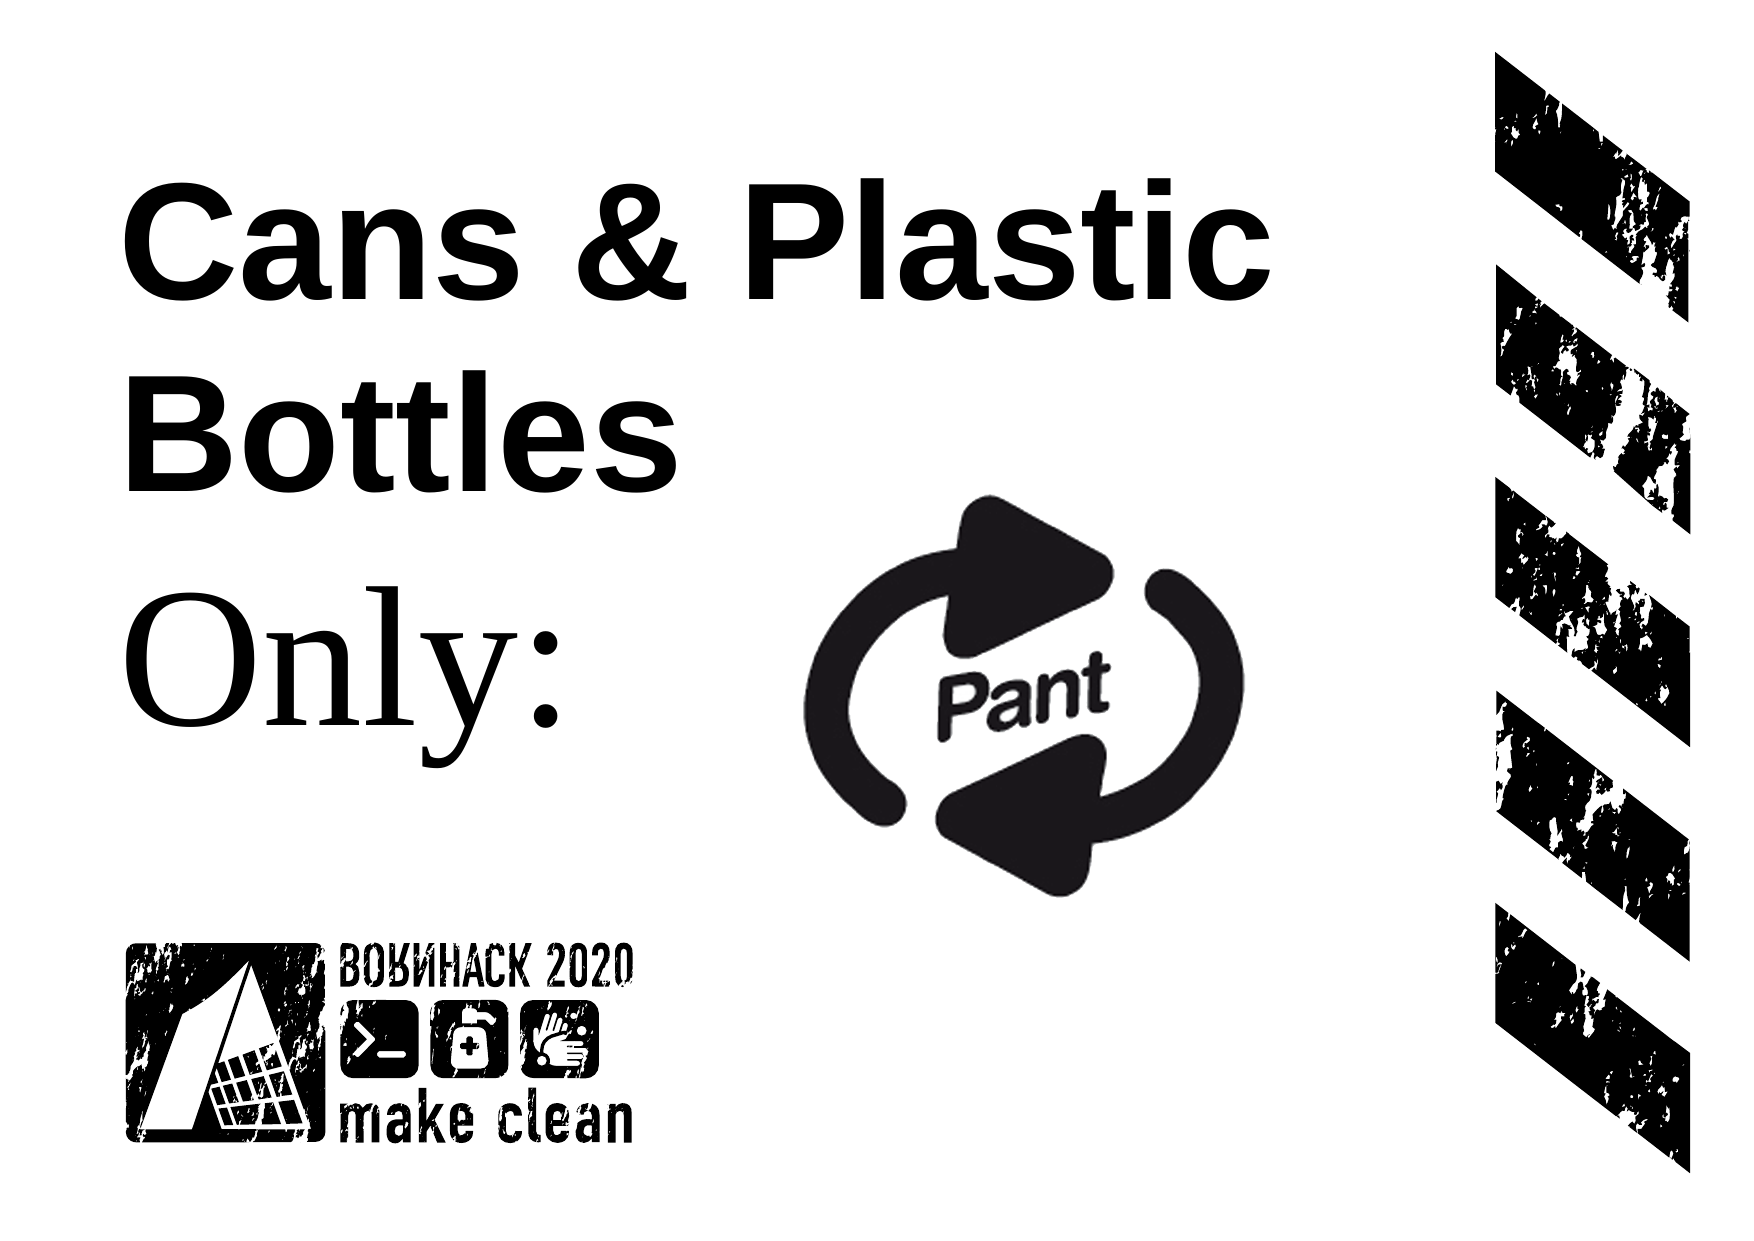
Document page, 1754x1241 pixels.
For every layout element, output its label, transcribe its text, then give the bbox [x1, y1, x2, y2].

picture [771, 442, 1277, 948]
text [1277, 539, 1316, 769]
text Only: [118, 539, 771, 769]
title Cans & Plastic Bottles [118, 143, 1316, 526]
